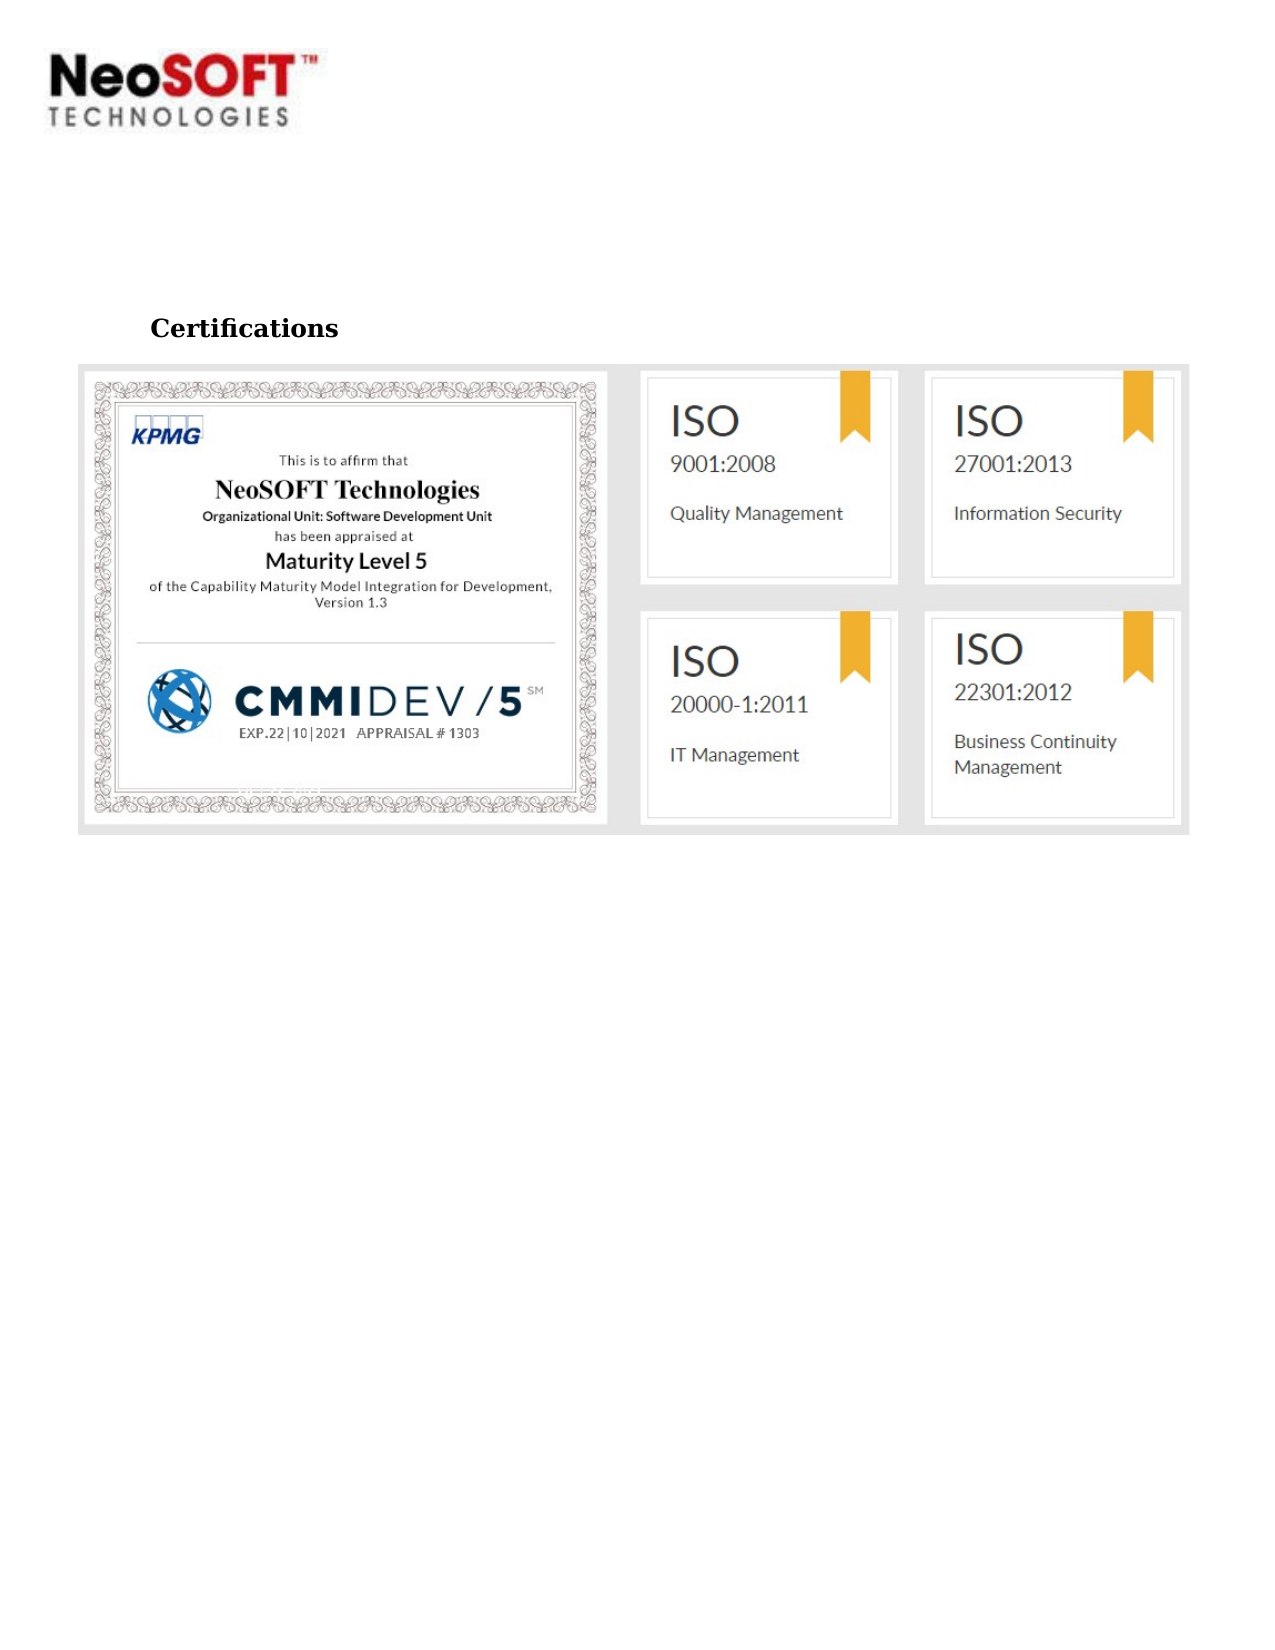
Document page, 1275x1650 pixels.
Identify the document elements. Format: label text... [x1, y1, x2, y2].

subtitle Certifications [150, 314, 1210, 343]
picture [43, 48, 328, 136]
picture [78, 364, 1190, 835]
